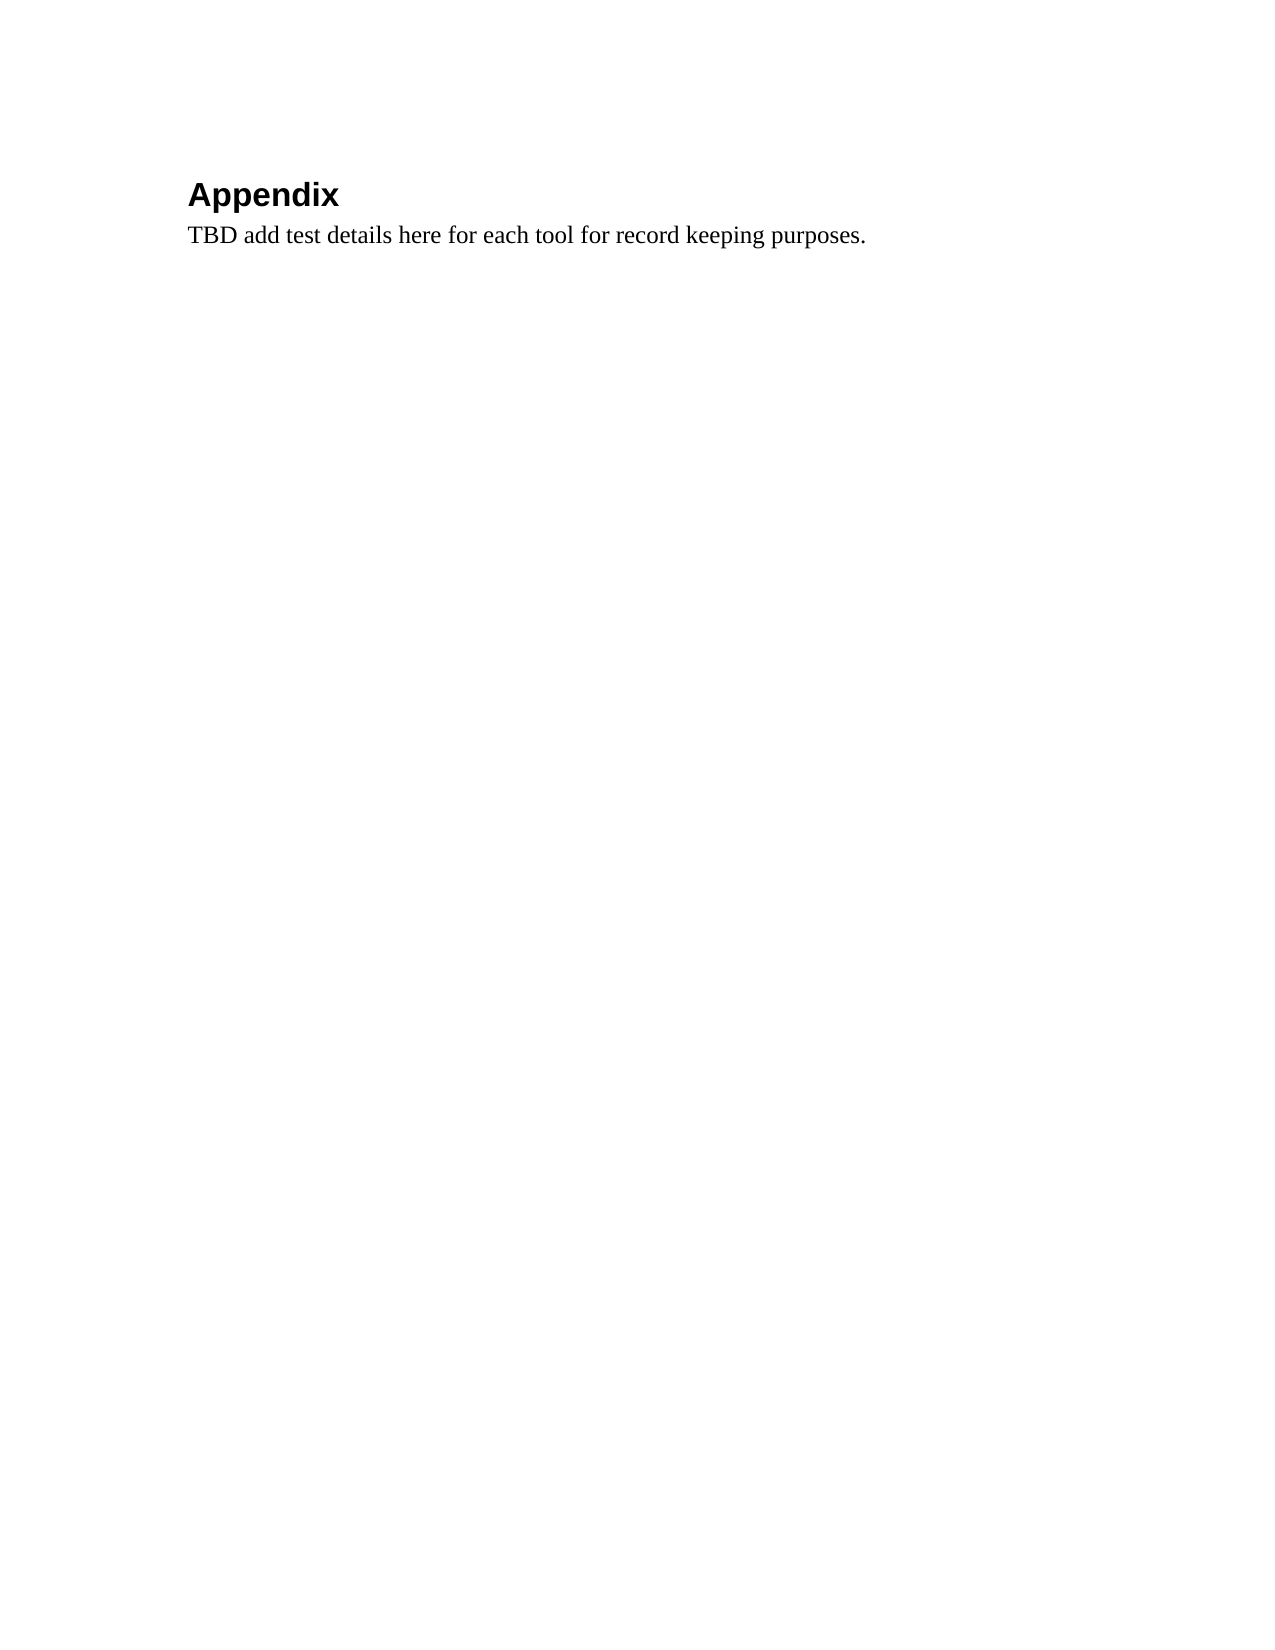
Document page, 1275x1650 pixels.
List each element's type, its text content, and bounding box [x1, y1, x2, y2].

text TBD add test details here for each tool for record keeping purposes. [187, 220, 1087, 248]
subtitle Appendix [187, 175, 1087, 213]
